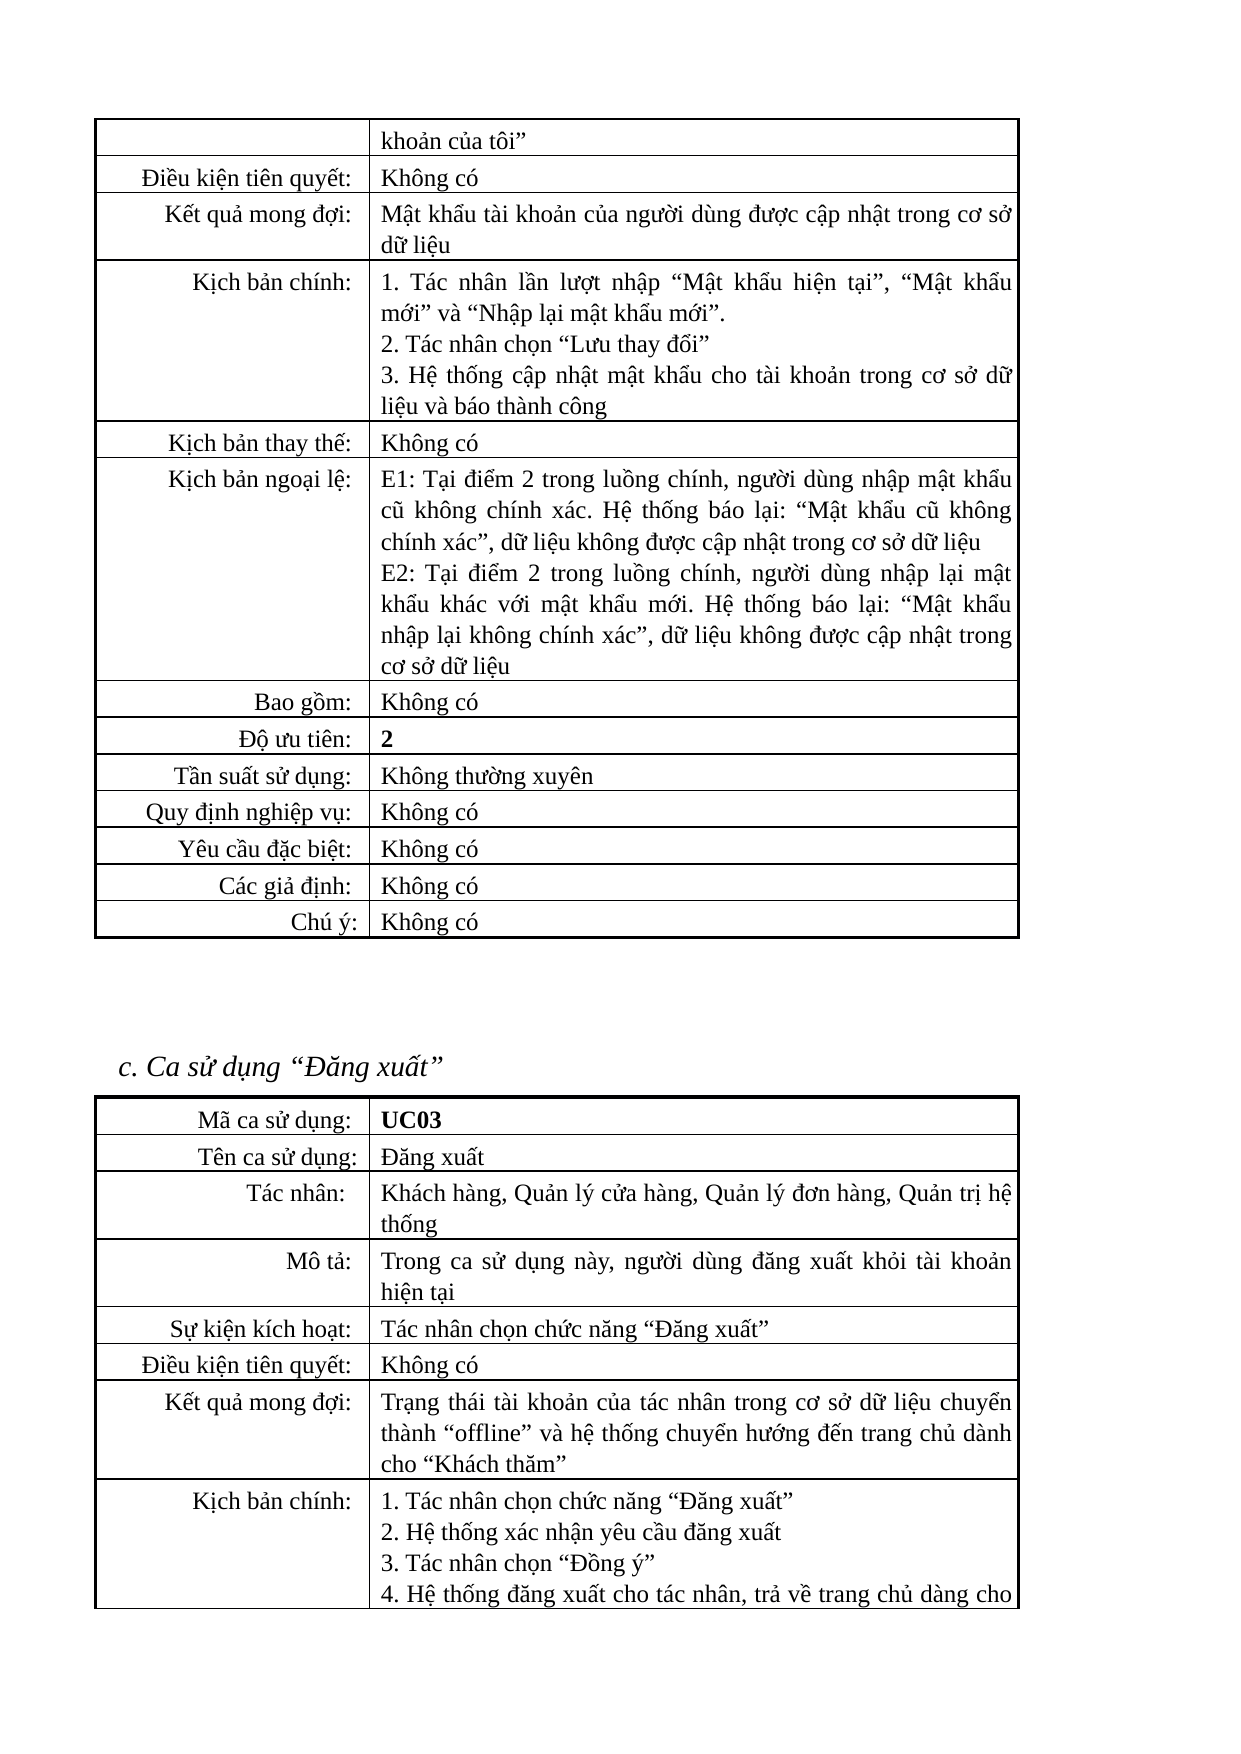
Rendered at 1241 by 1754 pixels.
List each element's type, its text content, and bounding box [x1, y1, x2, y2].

table_header Mã ca sử dụng: [97, 1099, 369, 1134]
table_cell Kịch bản chính: [97, 261, 369, 420]
table_cell Đăng xuất [370, 1135, 1017, 1170]
table_cell 1. Tác nhân chọn chức năng “Đăng xuất” 2. Hệ thống xác nhận yêu cầu đăng xuất 3. Tác nhân chọn “Đồng ý” 4. Hệ thống đăng xuất cho tác nhân, trả về trang chủ dàng cho [370, 1480, 1017, 1608]
table_cell Không có [370, 1344, 1017, 1379]
table_cell [97, 120, 369, 155]
table_cell Kịch bản chính: [97, 1480, 369, 1608]
table_cell Điều kiện tiên quyết: [97, 1344, 369, 1379]
subtitle c. Ca sử dụng “Đăng xuất” [118, 1049, 1122, 1083]
table_cell Không có [370, 156, 1017, 191]
table_cell Không có [370, 828, 1017, 863]
table_cell Tên ca sử dụng: [97, 1135, 369, 1170]
table_cell khoản của tôi” [370, 120, 1017, 155]
table_cell Quy định nghiệp vụ: [97, 791, 369, 826]
table_cell Tác nhân: [97, 1172, 369, 1238]
table_cell Mô tả: [97, 1240, 369, 1306]
table_cell Kịch bản thay thế: [97, 422, 369, 457]
table_cell Các giả định: [97, 865, 369, 899]
table_cell Độ ưu tiên: [97, 718, 369, 753]
table_cell Yêu cầu đặc biệt: [97, 828, 369, 863]
table_cell Tần suất sử dụng: [97, 755, 369, 789]
table_cell 2 [370, 718, 1017, 753]
table_cell Chú ý: [97, 901, 369, 936]
table_cell Không có [370, 422, 1017, 457]
table_cell Kết quả mong đợi: [97, 1381, 369, 1478]
table_cell Kịch bản ngoại lệ: [97, 458, 369, 679]
table_cell Không có [370, 901, 1017, 936]
table_cell Điều kiện tiên quyết: [97, 156, 369, 191]
table_cell Bao gồm: [97, 681, 369, 716]
table_cell Tác nhân chọn chức năng “Đăng xuất” [370, 1307, 1017, 1342]
table_header UC03 [370, 1099, 1017, 1134]
table_cell Kết quả mong đợi: [97, 193, 369, 259]
table_cell Trạng thái tài khoản của tác nhân trong cơ sở dữ liệu chuyển thành “offline” và hệ thống chuyển hướng đến trang chủ dành cho “Khách thăm” [370, 1381, 1017, 1478]
table_cell Không có [370, 791, 1017, 826]
table_cell Không có [370, 865, 1017, 899]
table_cell Không thường xuyên [370, 755, 1017, 789]
table_cell Mật khẩu tài khoản của người dùng được cập nhật trong cơ sở dữ liệu [370, 193, 1017, 259]
table_cell Khách hàng, Quản lý cửa hàng, Quản lý đơn hàng, Quản trị hệ thống [370, 1172, 1017, 1238]
table_cell E1: Tại điểm 2 trong luồng chính, người dùng nhập mật khẩu cũ không chính xác. Hệ thống báo lại: “Mật khẩu cũ không chính xác”, dữ liệu không được cập nhật trong cơ sở dữ liệu E2: Tại điểm 2 trong luồng chính, người dùng nhập lại mật khẩu khác với mật khẩu mới. Hệ thống báo lại: “Mật khẩu nhập lại không chính xác”, dữ liệu không được cập nhật trong cơ sở dữ liệu [370, 458, 1017, 679]
table_cell Trong ca sử dụng này, người dùng đăng xuất khỏi tài khoản hiện tại [370, 1240, 1017, 1306]
table_cell Không có [370, 681, 1017, 716]
table_cell Sự kiện kích hoạt: [97, 1307, 369, 1342]
table_cell 1. Tác nhân lần lượt nhập “Mật khẩu hiện tại”, “Mật khẩu mới” và “Nhập lại mật khẩu mới”. 2. Tác nhân chọn “Lưu thay đổi” 3. Hệ thống cập nhật mật khẩu cho tài khoản trong cơ sở dữ liệu và báo thành công [370, 261, 1017, 420]
